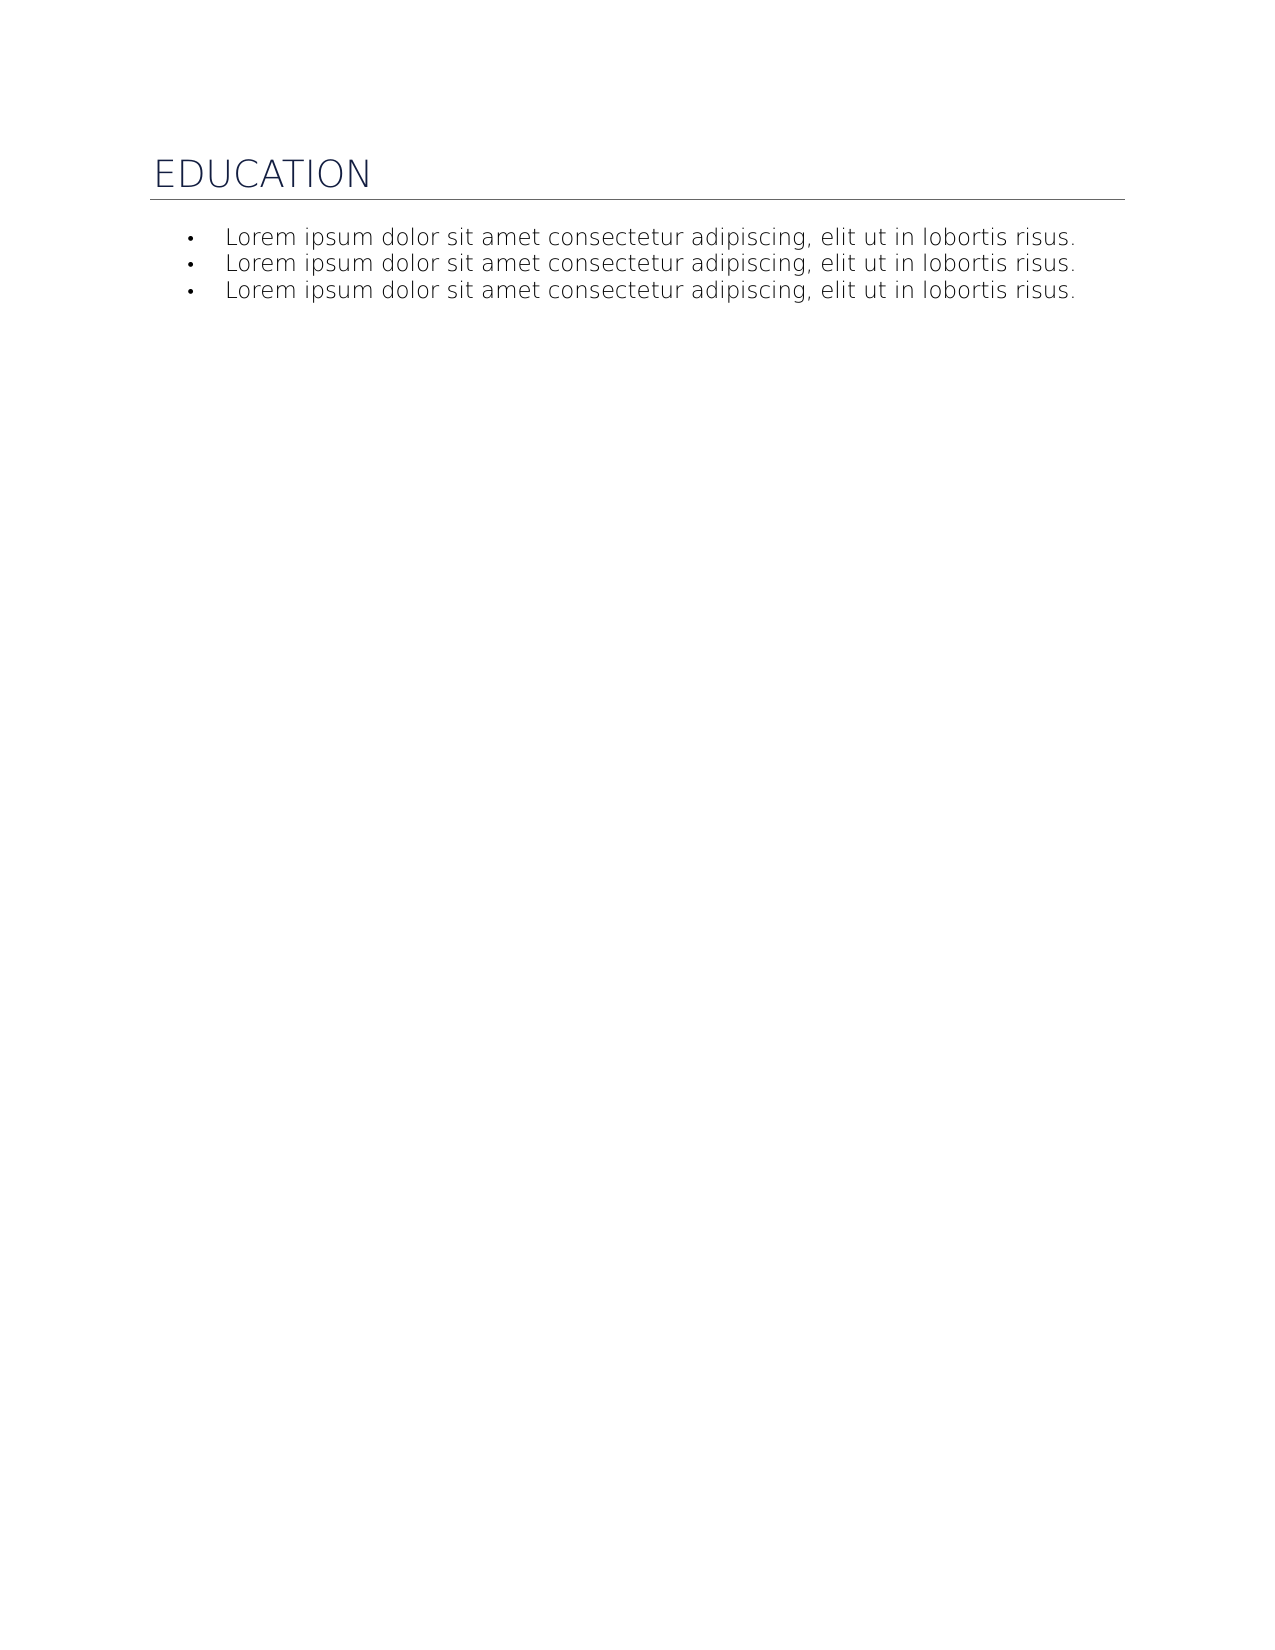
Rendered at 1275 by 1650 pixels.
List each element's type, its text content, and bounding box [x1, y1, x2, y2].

list Lorem ipsum dolor sit amet consectetur adipiscing, elit ut in lobortis risus. [187, 277, 1125, 304]
subtitle EDUCATION [150, 150, 1125, 199]
list Lorem ipsum dolor sit amet consectetur adipiscing, elit ut in lobortis risus. [187, 250, 1125, 277]
list Lorem ipsum dolor sit amet consectetur adipiscing, elit ut in lobortis risus. [187, 224, 1125, 250]
